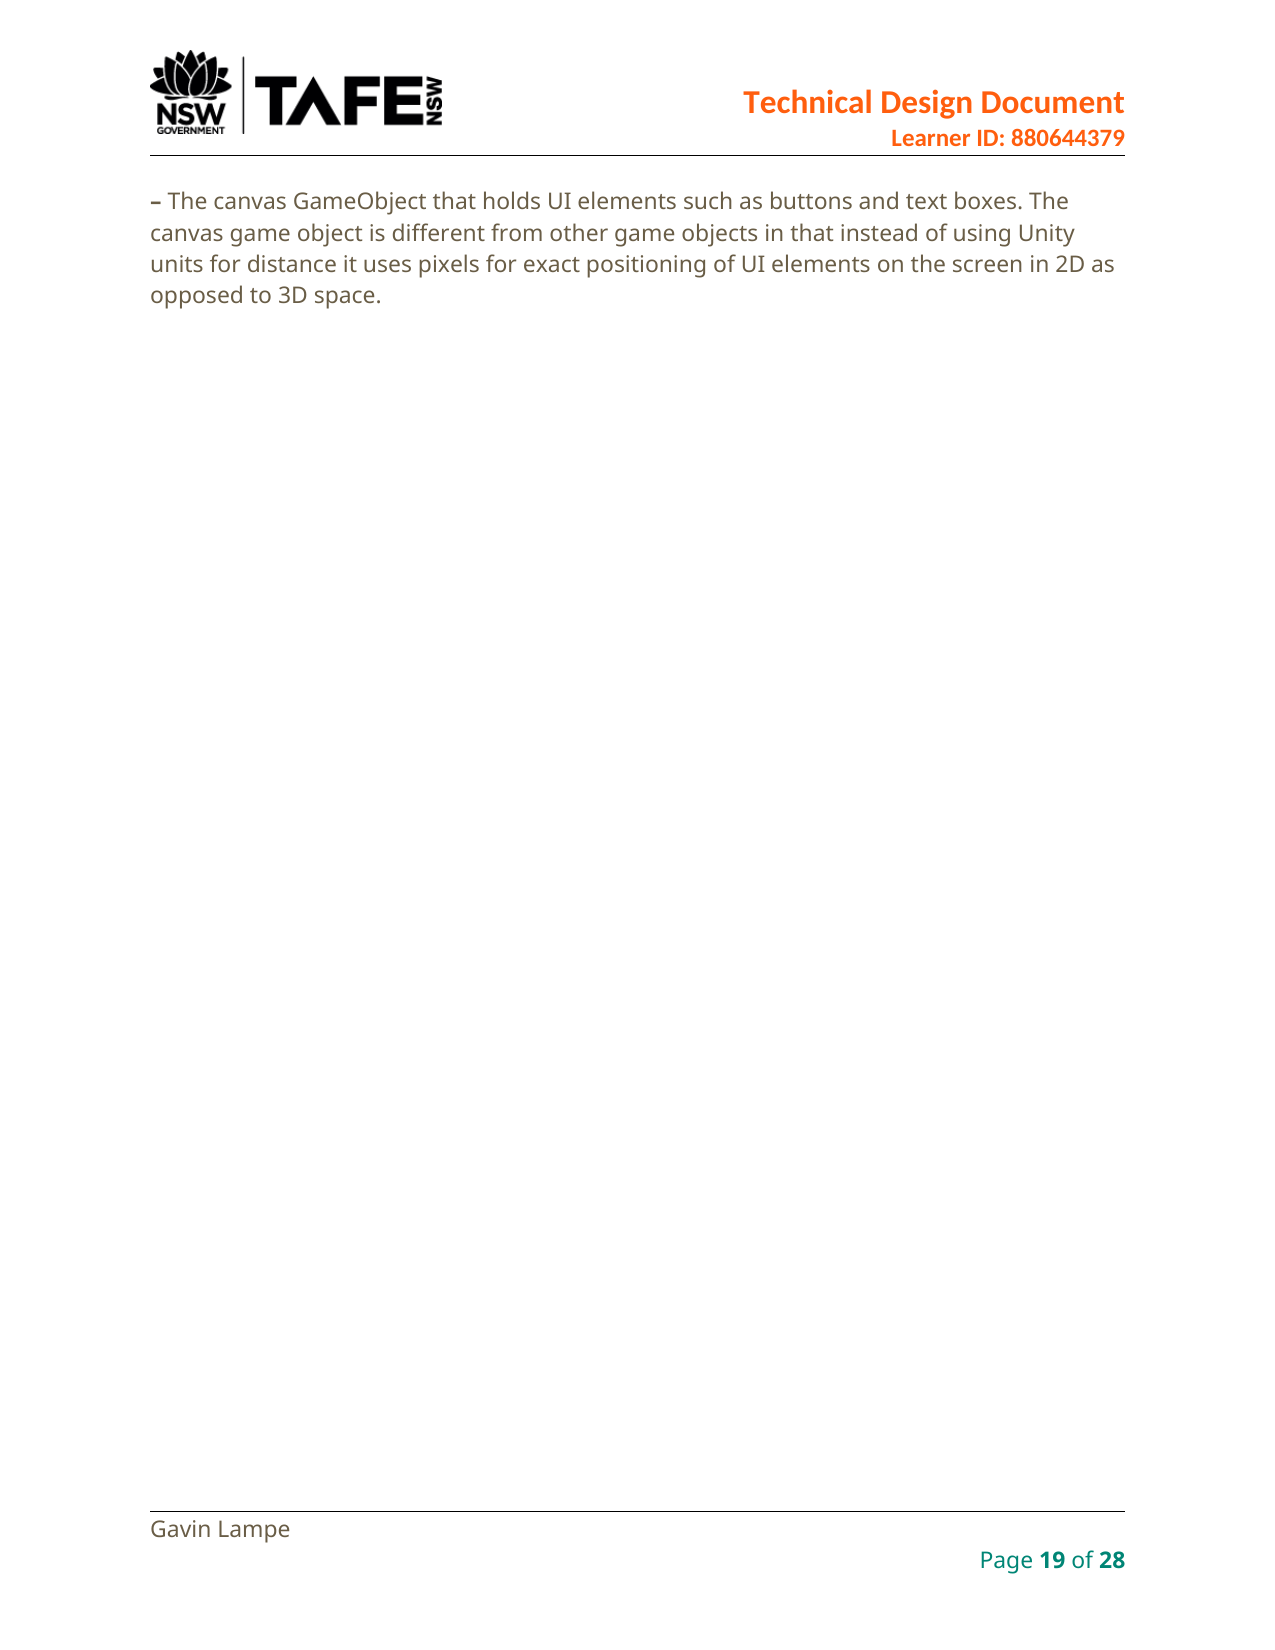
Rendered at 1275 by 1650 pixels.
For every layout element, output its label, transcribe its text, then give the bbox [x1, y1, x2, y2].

text – The canvas GameObject that holds UI elements such as buttons and text boxes. The canvas game object is different from other game objects in that instead of using Unity units for distance it uses pixels for exact positioning of UI elements on the screen in 2D as opposed to 3D space. [150, 185, 1125, 310]
picture [150, 50, 442, 134]
